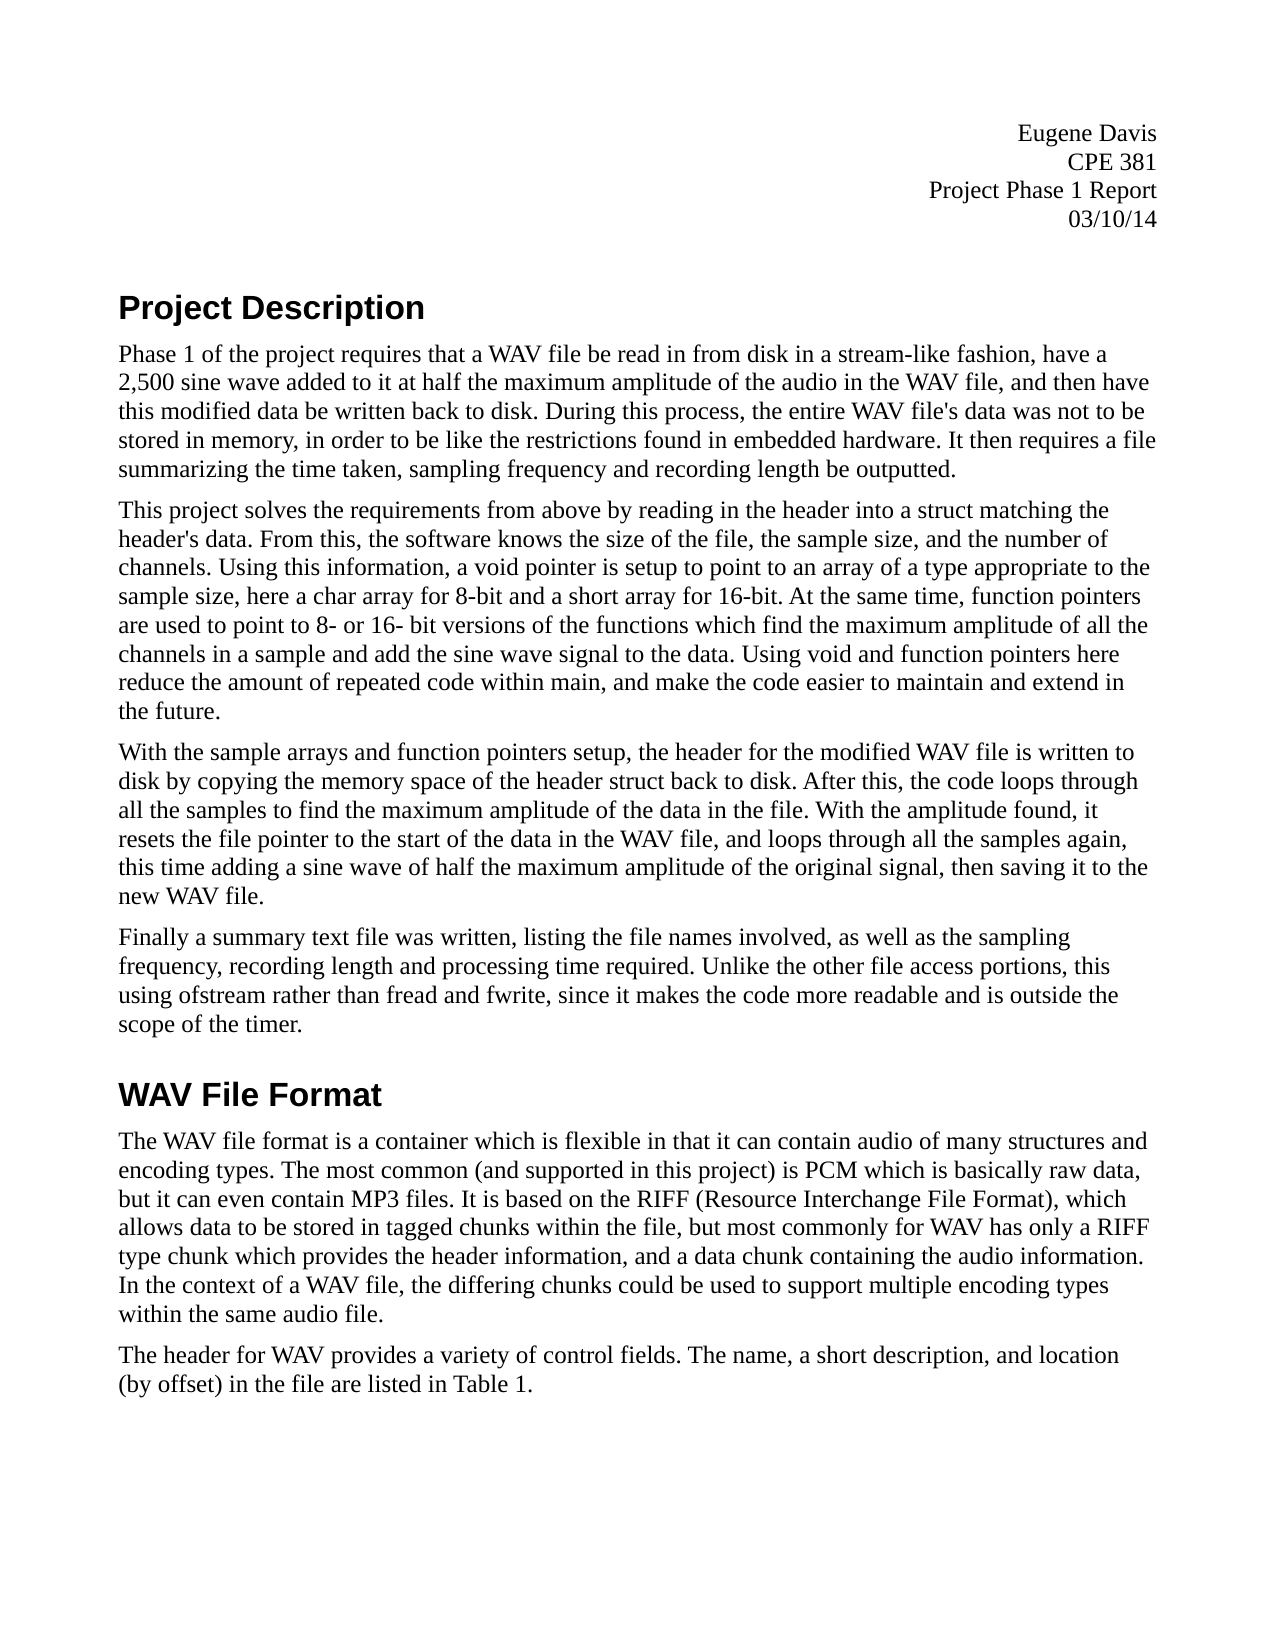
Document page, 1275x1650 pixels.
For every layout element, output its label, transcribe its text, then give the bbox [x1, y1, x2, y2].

subtitle WAV File Format [118, 1075, 1157, 1114]
text With the sample arrays and function pointers setup, the header for the modified WAV file is written to disk by copying the memory space of the header struct back to disk. After this, the code loops through all the samples to find the maximum amplitude of the data in the file. With the amplitude found, it resets the file pointer to the start of the data in the WAV file, and loops through all the samples again, this time adding a sine wave of half the maximum amplitude of the original signal, then saving it to the new WAV file. [118, 737, 1157, 910]
text This project solves the requirements from above by reading in the header into a struct matching the header's data. From this, the software knows the size of the file, the sample size, and the number of channels. Using this information, a void pointer is setup to point to an array of a type appropriate to the sample size, here a char array for 8-bit and a short array for 16-bit. At the same time, function pointers are used to point to 8- or 16- bit versions of the functions which find the maximum amplitude of all the channels in a sample and add the sine wave signal to the data. Using void and function pointers here reduce the amount of repeated code within main, and make the code easier to maintain and extend in the future. [118, 495, 1157, 725]
text Phase 1 of the project requires that a WAV file be read in from disk in a stream-like fashion, have a 2,500 sine wave added to it at half the maximum amplitude of the audio in the WAV file, and then have this modified data be written back to disk. During this process, the entire WAV file's data was not to be stored in memory, in order to be like the restrictions found in embedded hardware. It then requires a file summarizing the time taken, sampling frequency and recording length be outputted. [118, 339, 1157, 482]
text The header for WAV provides a variety of control fields. The name, a short description, and location (by offset) in the file are listed in Table 1. [118, 1340, 1157, 1397]
text Finally a summary text file was written, listing the file names involved, as well as the sampling frequency, recording length and processing time required. Unlike the other file access portions, this using ofstream rather than fread and fwrite, since it makes the code more readable and is outside the scope of the timer. [118, 922, 1157, 1037]
subtitle Project Description [118, 288, 1157, 326]
text The WAV file format is a container which is flexible in that it can contain audio of many structures and encoding types. The most common (and supported in this project) is PCM which is basically raw data, but it can even contain MP3 files. It is based on the RIFF (Resource Interchange File Format), which allows data to be stored in tagged chunks within the file, but most commonly for WAV has only a RIFF type chunk which provides the header information, and a data chunk containing the audio information. In the context of a WAV file, the differing chunks could be used to support multiple encoding types within the same audio file. [118, 1126, 1157, 1327]
